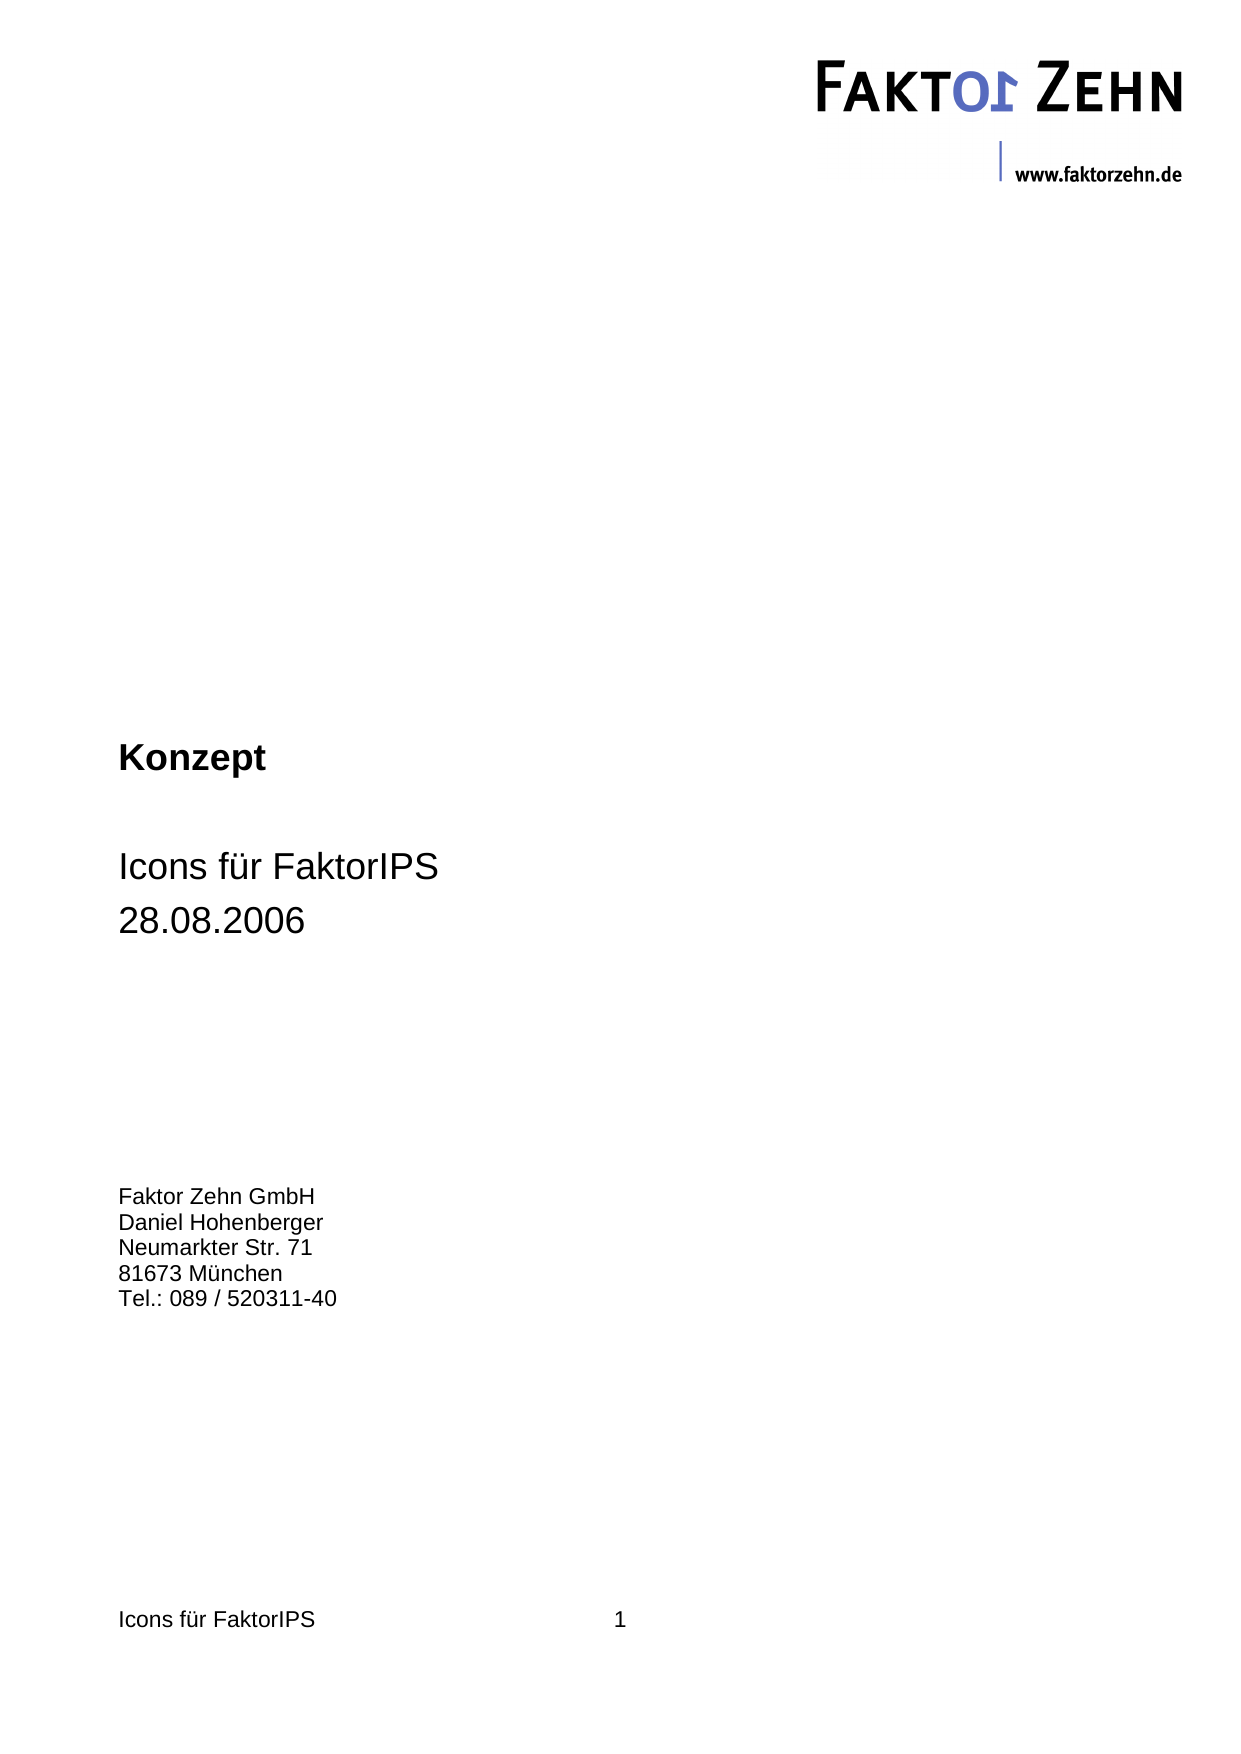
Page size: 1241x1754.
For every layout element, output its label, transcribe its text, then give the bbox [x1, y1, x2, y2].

text Faktor Zehn GmbH [118, 1184, 1122, 1209]
subtitle Konzept [118, 736, 1122, 778]
text Neumarkter Str. 71 [118, 1235, 1122, 1260]
text Daniel Hohenberger [118, 1209, 1122, 1235]
text 81673 München [118, 1260, 1122, 1286]
text 28.08.2006 [118, 899, 1122, 942]
text Icons für FaktorIPS [118, 845, 1122, 887]
text Tel.: 089 / 520311-40 [118, 1286, 1122, 1311]
